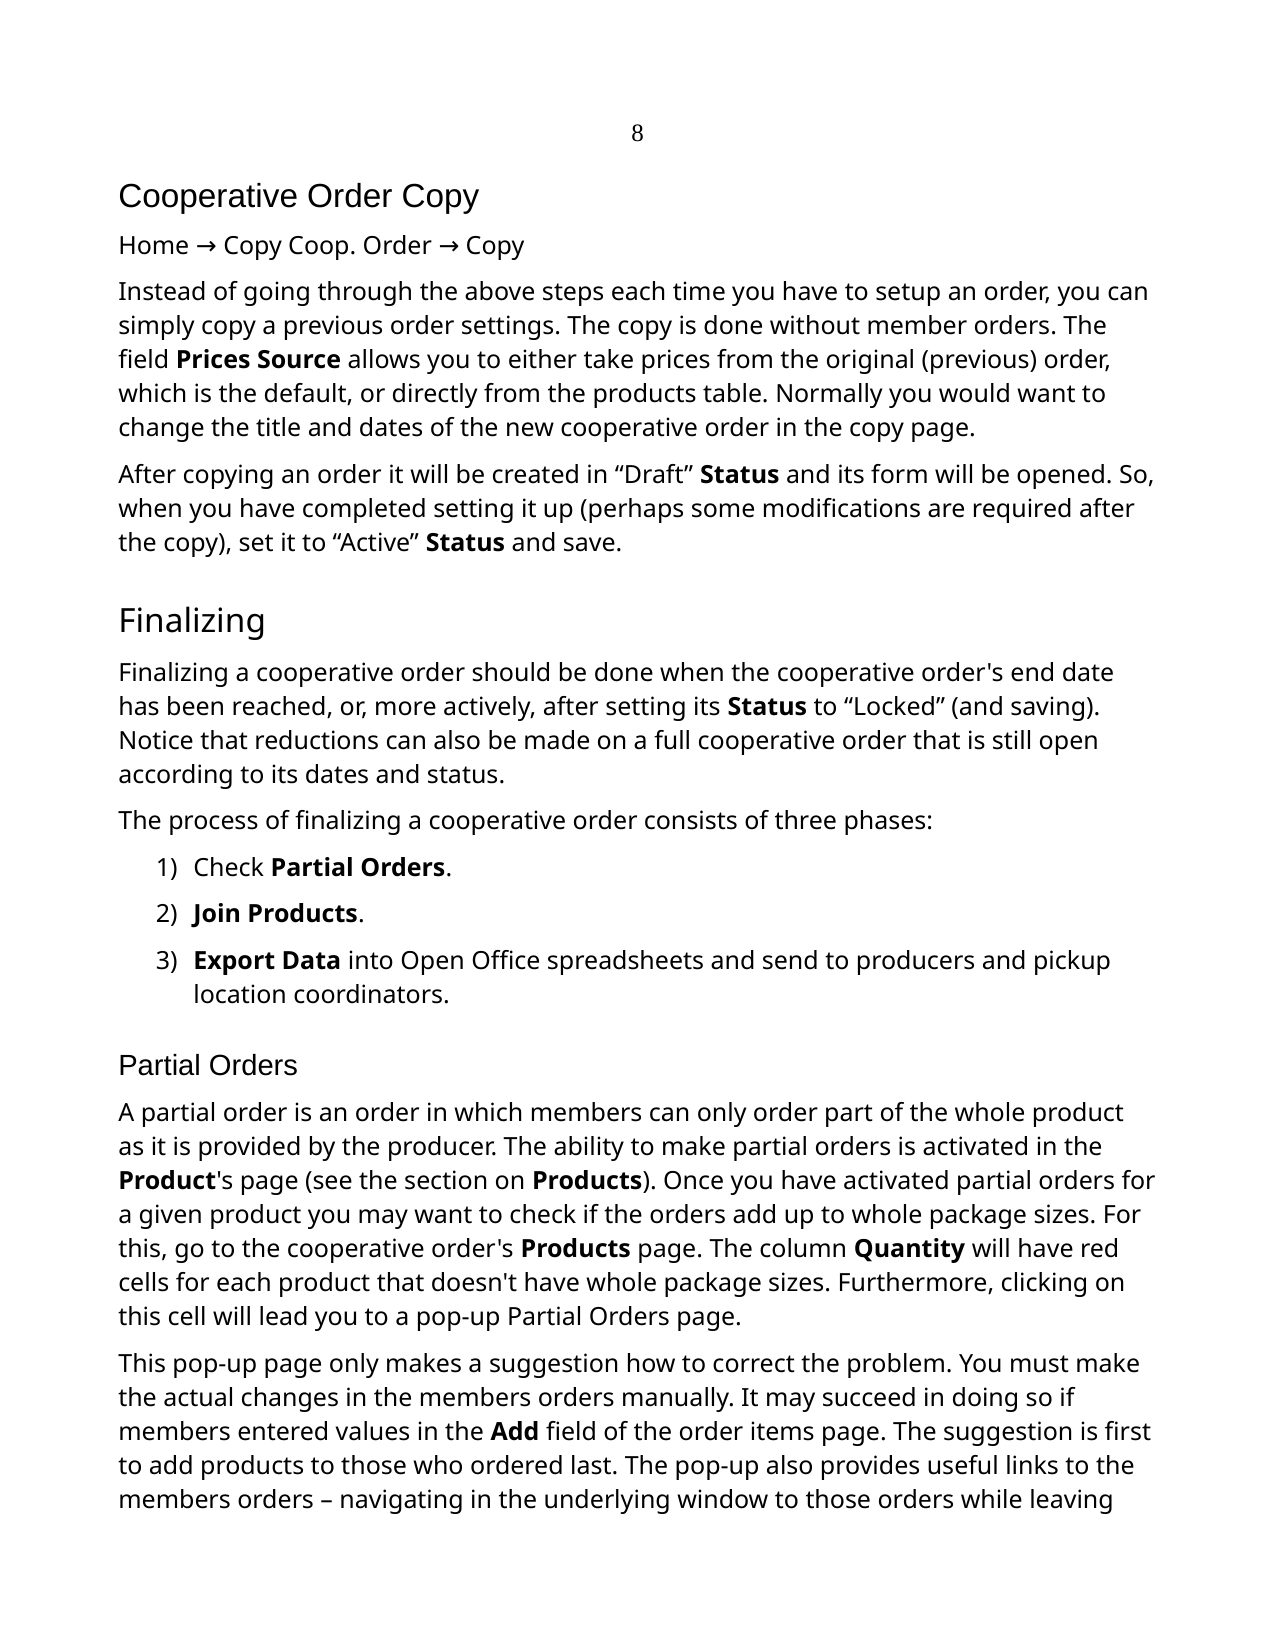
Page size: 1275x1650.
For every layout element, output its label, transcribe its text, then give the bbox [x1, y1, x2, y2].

subtitle Finalizing [118, 596, 1157, 642]
list Export Data into Open Office spreadsheets and send to producers and pickup location coordinators. [156, 943, 1157, 1011]
subtitle Partial Orders [118, 1048, 1157, 1082]
text Instead of going through the above steps each time you have to setup an order, you can simply copy a previous order settings. The copy is done without member orders. The field Prices Source allows you to either take prices from the original (previous) order, which is the default, or directly from the products table. Normally you would want to change the title and dates of the new cooperative order in the copy page. [118, 274, 1157, 444]
subtitle Cooperative Order Copy [118, 176, 1157, 215]
list Join Products. [156, 896, 1157, 930]
text Finalizing a cooperative order should be done when the cooperative order's end date has been reached, or, more actively, after setting its Status to “Locked” (and saving). Notice that reductions can also be made on a full cooperative order that is still open according to its dates and status. [118, 654, 1157, 791]
text The process of finalizing a cooperative order consists of three phases: [118, 803, 1157, 837]
text After copying an order it will be created in “Draft” Status and its form will be opened. So, when you have completed setting it up (perhaps some modifications are required after the copy), set it to “Active” Status and save. [118, 457, 1157, 559]
text This pop-up page only makes a suggestion how to correct the problem. You must make the actual changes in the members orders manually. It may succeed in doing so if members entered values in the Add field of the order items page. The suggestion is first to add products to those who ordered last. The pop-up also provides useful links to the members orders – navigating in the underlying window to those orders while leaving [118, 1345, 1157, 1516]
text Home → Copy Coop. Order → Copy [118, 227, 1157, 261]
text A partial order is an order in which members can only order part of the whole product as it is provided by the producer. The ability to make partial orders is activated in the Product's page (see the section on Products). Once you have activated partial orders for a given product you may want to check if the orders add up to whole package sizes. For this, go to the cooperative order's Products page. The column Quantity will have red cells for each product that doesn't have whole package sizes. Furthermore, clicking on this cell will lead you to a pop-up Partial Orders page. [118, 1094, 1157, 1333]
list Check Partial Orders. [156, 849, 1157, 884]
